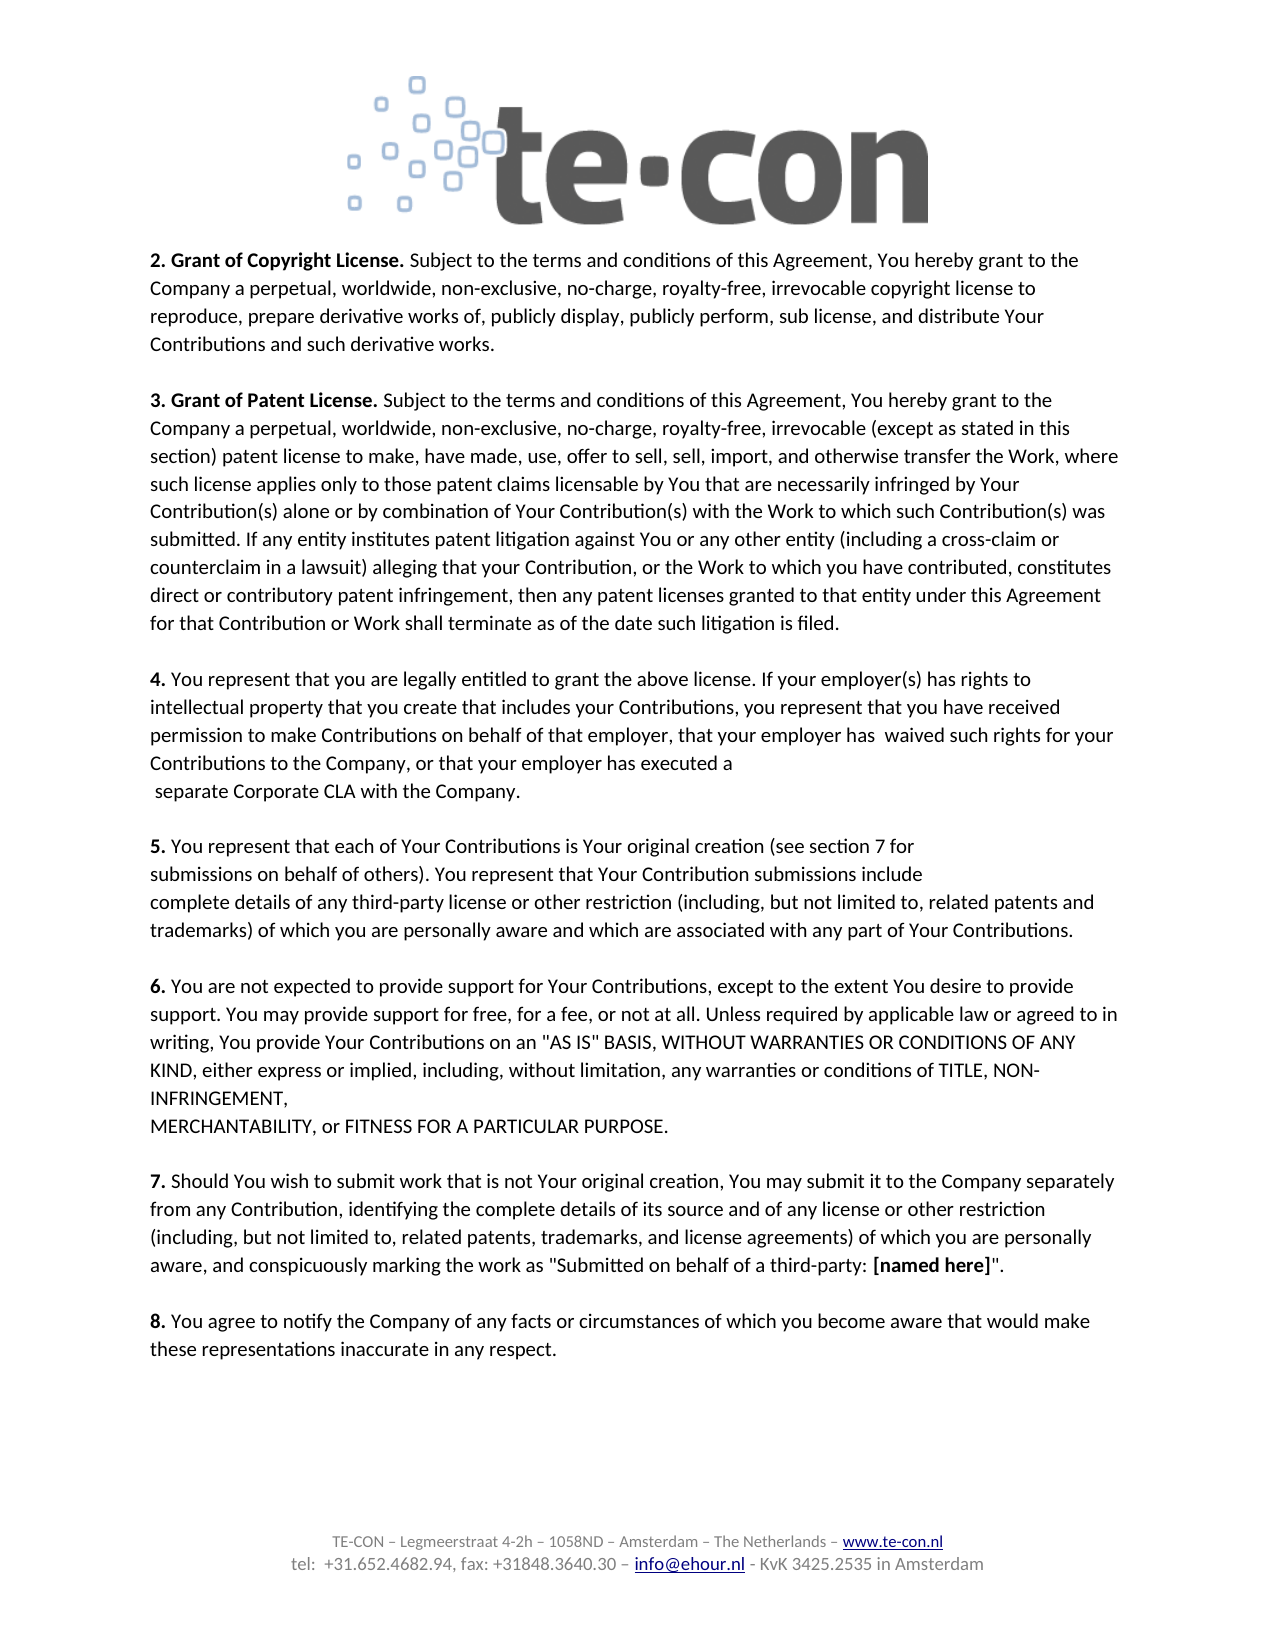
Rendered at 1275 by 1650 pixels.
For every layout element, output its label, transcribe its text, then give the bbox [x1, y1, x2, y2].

text 7. Should You wish to submit work that is not Your original creation, You may submit it to the Company separately from any Contribution, identifying the complete details of its source and of any license or other restriction (including, but not limited to, related patents, trademarks, and license agreements) of which you are personally aware, and conspicuously marking the work as "Submitted on behalf of a third-party: [named here]". [150, 1169, 1125, 1278]
text MERCHANTABILITY, or FITNESS FOR A PARTICULAR PURPOSE. [150, 1113, 1125, 1138]
text 8. You agree to notify the Company of any facts or circumstances of which you become aware that would make these representations inaccurate in any respect. [150, 1308, 1125, 1362]
picture [347, 76, 928, 227]
text 6. You are not expected to provide support for Your Contributions, except to the extent You desire to provide support. You may provide support for free, for a fee, or not at all. Unless required by applicable law or agreed to in writing, You provide Your Contributions on an "AS IS" BASIS, WITHOUT WARRANTIES OR CONDITIONS OF ANY KIND, either express or implied, including, without limitation, any warranties or conditions of TITLE, NON-INFRINGEMENT, [150, 973, 1125, 1110]
text separate Corporate CLA with the Company. [150, 778, 1125, 803]
text 2. Grant of Copyright License. Subject to the terms and conditions of this Agreement, You hereby grant to the Company a perpetual, worldwide, non-exclusive, no-charge, royalty-free, irrevocable copyright license to reproduce, prepare derivative works of, publicly display, publicly perform, sub license, and distribute Your Contributions and such derivative works. [150, 247, 1125, 357]
text submissions on behalf of others). You represent that Your Contribution submissions include [150, 862, 1125, 887]
text 4. You represent that you are legally entitled to grant the above license. If your employer(s) has rights to intellectual property that you create that includes your Contributions, you represent that you have received permission to make Contributions on behalf of that employer, that your employer has waived such rights for your Contributions to the Company, or that your employer has executed a [150, 666, 1125, 775]
text 5. You represent that each of Your Contributions is Your original creation (see section 7 for [150, 834, 1125, 859]
text complete details of any third-party license or other restriction (including, but not limited to, related patents and trademarks) of which you are personally aware and which are associated with any part of Your Contributions. [150, 889, 1125, 943]
text 3. Grant of Patent License. Subject to the terms and conditions of this Agreement, You hereby grant to the Company a perpetual, worldwide, non-exclusive, no-charge, royalty-free, irrevocable (except as stated in this section) patent license to make, have made, use, offer to sell, sell, import, and otherwise transfer the Work, where such license applies only to those patent claims licensable by You that are necessarily infringed by Your Contribution(s) alone or by combination of Your Contribution(s) with the Work to which such Contribution(s) was submitted. If any entity institutes patent litigation against You or any other entity (including a cross-claim or counterclaim in a lawsuit) alleging that your Contribution, or the Work to which you have contributed, constitutes direct or contributory patent infringement, then any patent licenses granted to that entity under this Agreement for that Contribution or Work shall terminate as of the date such litigation is filed. [150, 387, 1125, 636]
